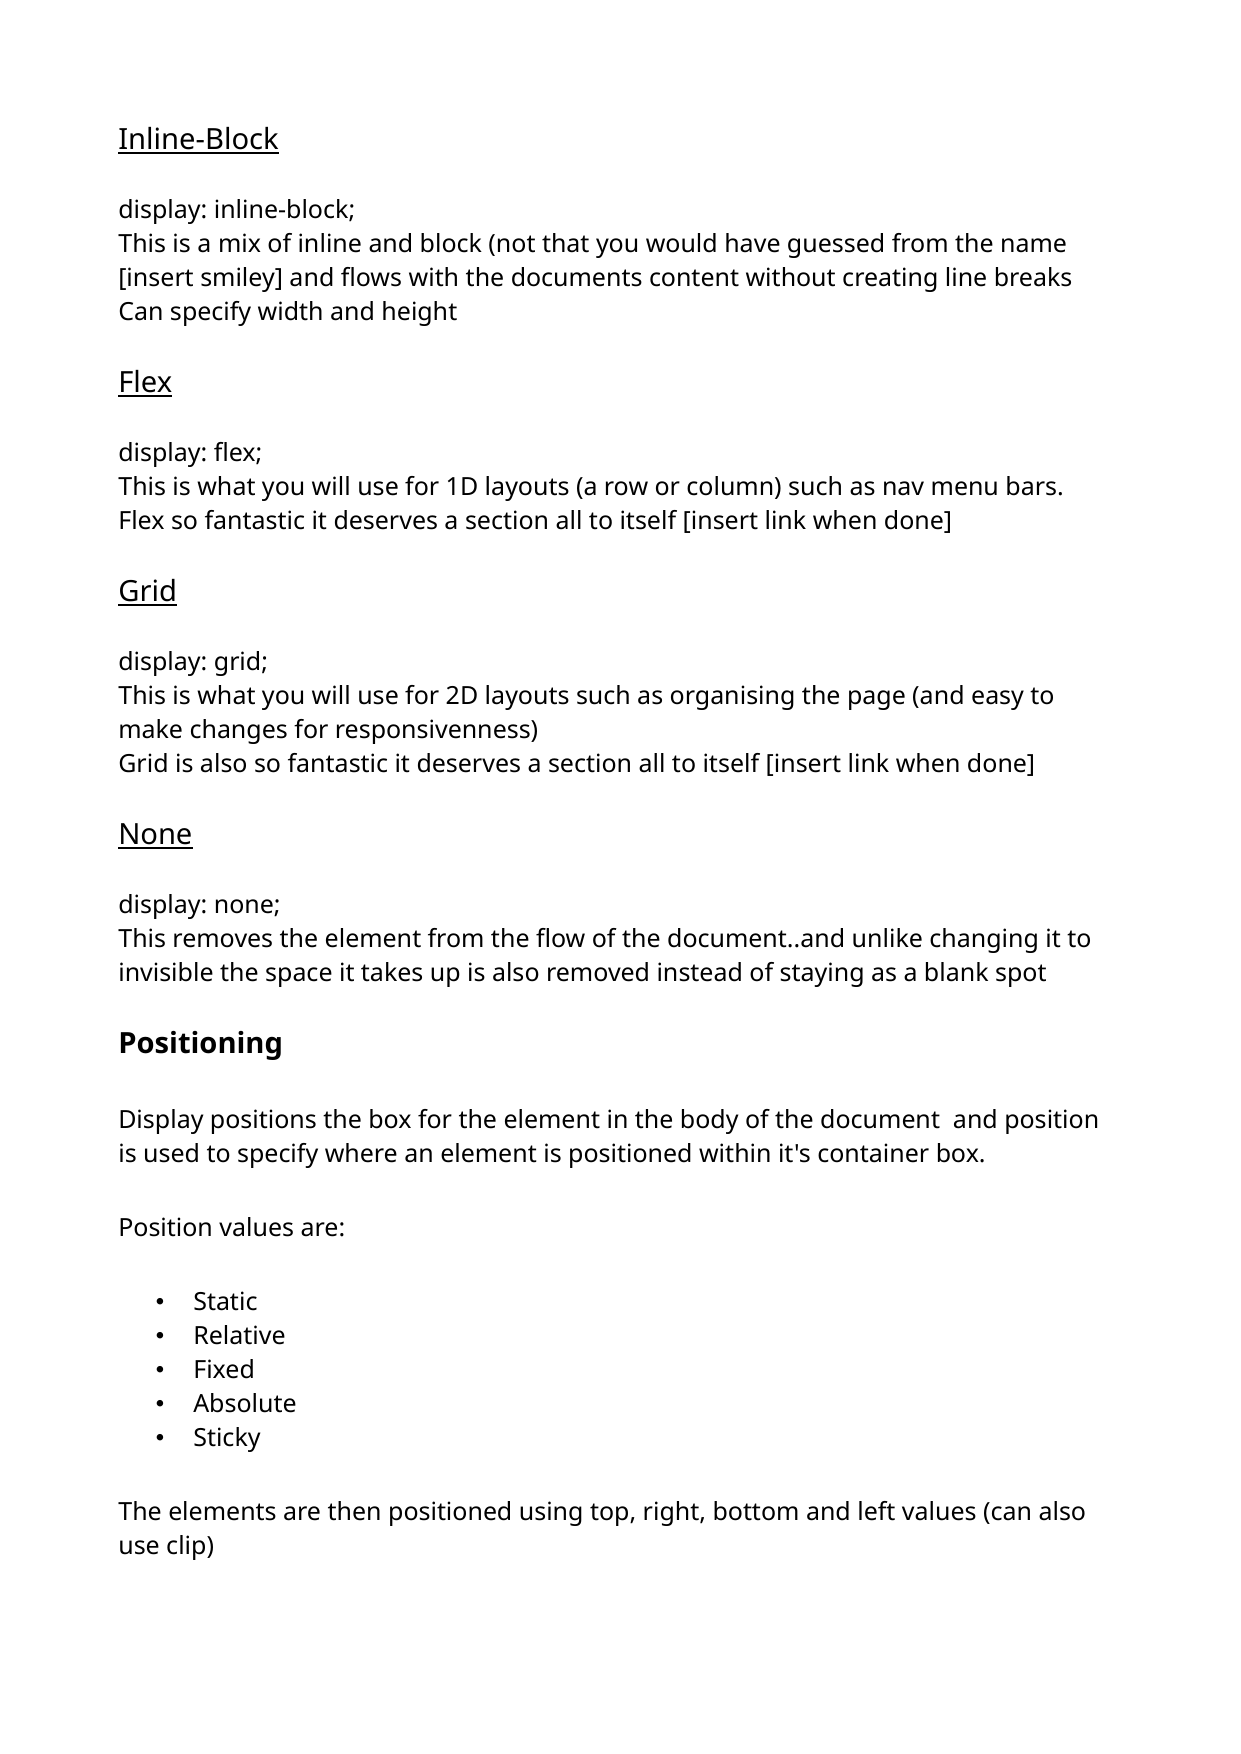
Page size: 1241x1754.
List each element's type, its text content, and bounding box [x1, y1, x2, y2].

text display: flex; [118, 434, 1122, 468]
text None [118, 813, 1122, 853]
text Position values are: [118, 1210, 1122, 1244]
text Inline-Block [118, 118, 1122, 158]
text This removes the element from the flow of the document..and unlike changing it to invisible the space it takes up is also removed instead of staying as a blank spot [118, 920, 1122, 988]
text display: none; [118, 886, 1122, 920]
text Flex so fantastic it deserves a section all to itself [insert link when done] [118, 502, 1122, 537]
text The elements are then positioned using top, right, bottom and left values (can also use clip) [118, 1493, 1122, 1562]
text display: inline-block; [118, 191, 1122, 225]
list Absolute [156, 1386, 1122, 1420]
text display: grid; [118, 643, 1122, 677]
list Relative [156, 1318, 1122, 1352]
text Can specify width and height [118, 293, 1122, 328]
text This is a mix of inline and block (not that you would have guessed from the name [insert smiley] and flows with the documents content without creating line breaks [118, 225, 1122, 293]
list Sticky [156, 1420, 1122, 1454]
text Display positions the box for the element in the body of the document and position is used to specify where an element is positioned within it's container box. [118, 1102, 1122, 1170]
text Grid is also so fantastic it deserves a section all to itself [insert link when done] [118, 746, 1122, 779]
text This is what you will use for 1D layouts (a row or column) such as nav menu bars. [118, 468, 1122, 502]
text Positioning [118, 1023, 1122, 1062]
list Static [156, 1283, 1122, 1318]
text Flex [118, 361, 1122, 401]
text This is what you will use for 2D layouts such as organising the page (and easy to make changes for responsivenness) [118, 677, 1122, 746]
text Grid [118, 570, 1122, 610]
list Fixed [156, 1352, 1122, 1386]
